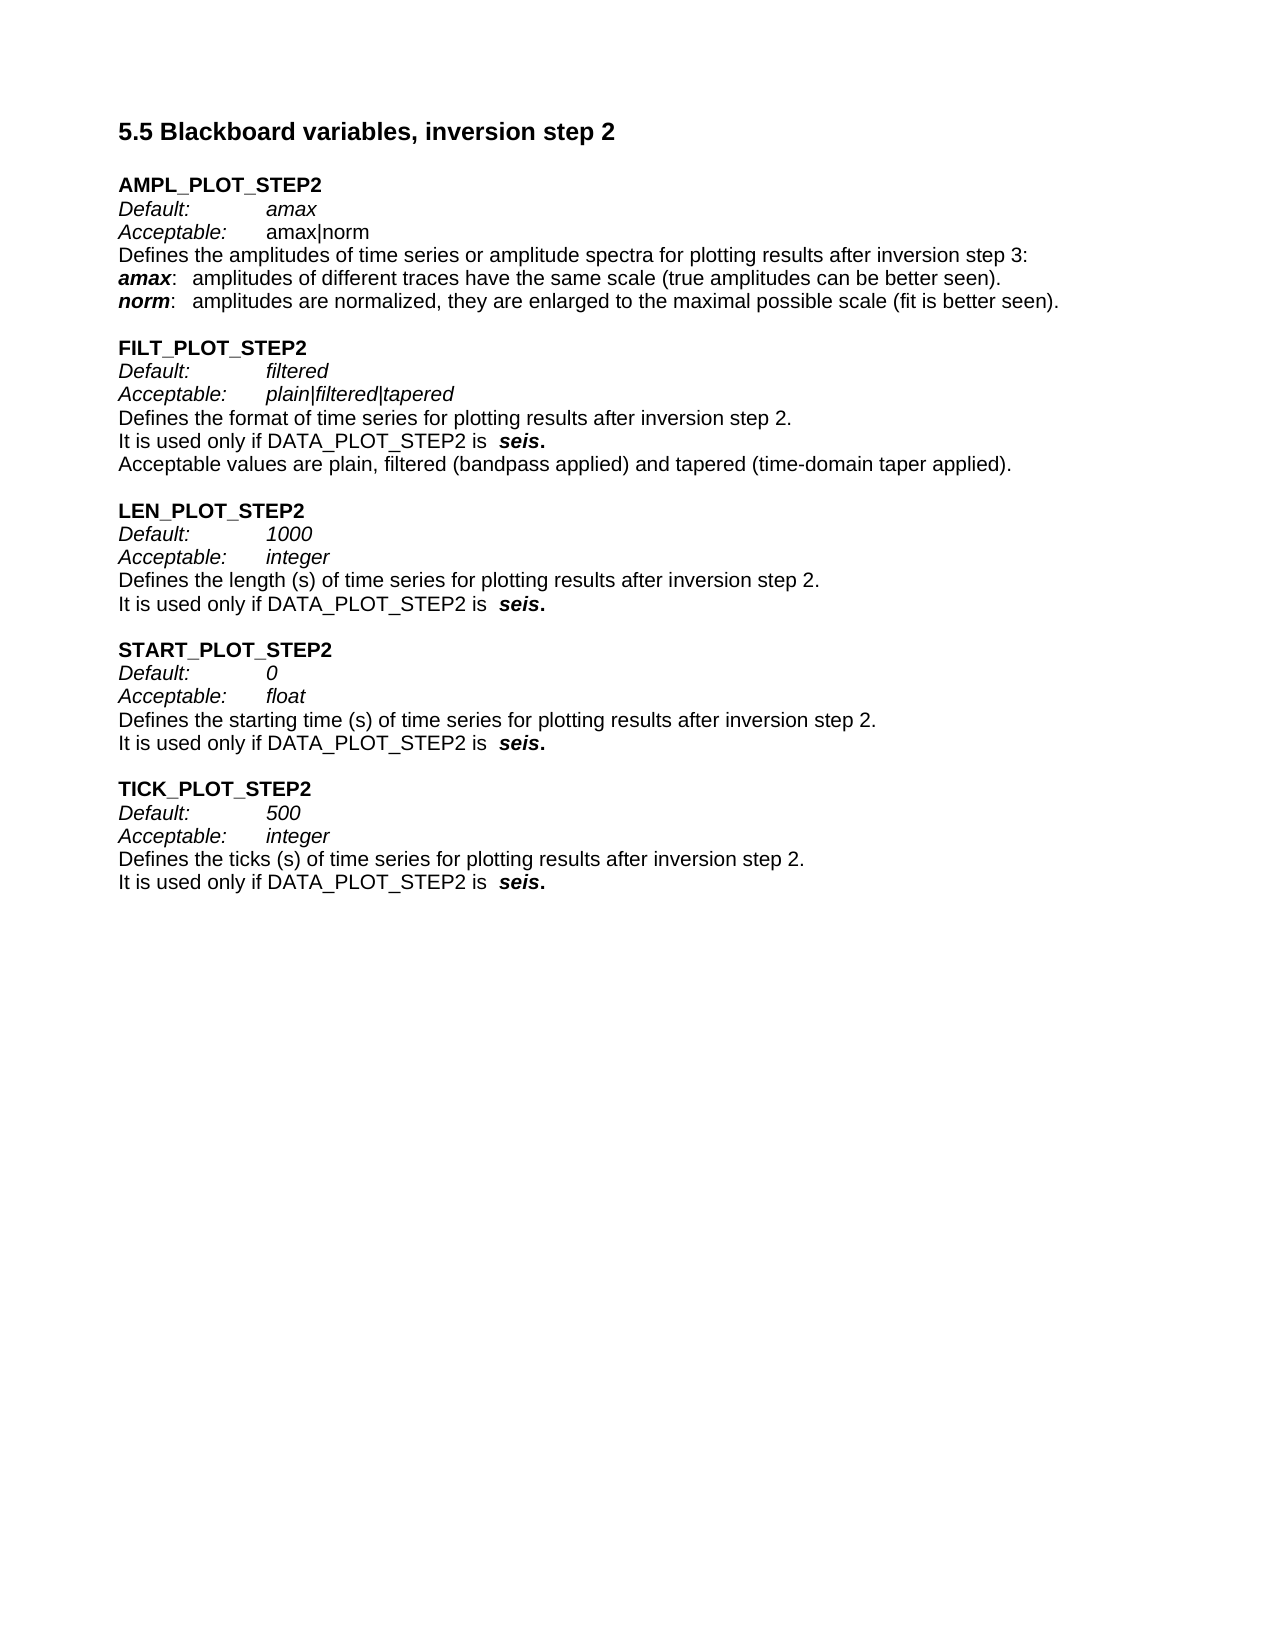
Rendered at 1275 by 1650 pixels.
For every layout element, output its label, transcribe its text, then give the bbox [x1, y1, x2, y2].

text norm: amplitudes are normalized, they are enlarged to the maximal possible scale (fit is better seen). [118, 290, 1157, 313]
text It is used only if DATA_PLOT_STEP2 is seis. [118, 731, 1157, 755]
text Default: amax [118, 197, 1157, 220]
text 5.5 Blackboard variables, inversion step 2 [118, 118, 1157, 146]
text Acceptable: plain|filtered|tapered [118, 383, 1157, 406]
text Defines the ticks (s) of time series for plotting results after inversion step 2. [118, 848, 1157, 871]
text Defines the length (s) of time series for plotting results after inversion step 2. [118, 569, 1157, 592]
text Default: 0 [118, 662, 1157, 685]
text AMPL_PLOT_STEP2 [118, 174, 1157, 197]
text Defines the starting time (s) of time series for plotting results after inversion step 2. [118, 708, 1157, 731]
text TICK_PLOT_STEP2 [118, 778, 1157, 801]
text Defines the amplitudes of time series or amplitude spectra for plotting results after inversion step 3: [118, 244, 1157, 267]
text Acceptable: integer [118, 824, 1157, 848]
text LEN_PLOT_STEP2 [118, 499, 1157, 522]
text Default: filtered [118, 360, 1157, 383]
text Acceptable: amax|norm [118, 220, 1157, 244]
text FILT_PLOT_STEP2 [118, 337, 1157, 360]
text amax: amplitudes of different traces have the same scale (true amplitudes can be better seen). [118, 267, 1157, 290]
text It is used only if DATA_PLOT_STEP2 is seis. [118, 871, 1157, 894]
text Default: 1000 [118, 522, 1157, 546]
text Acceptable: integer [118, 546, 1157, 569]
text Defines the format of time series for plotting results after inversion step 2. [118, 406, 1157, 429]
text Acceptable: float [118, 685, 1157, 708]
text Default: 500 [118, 801, 1157, 824]
text It is used only if DATA_PLOT_STEP2 is seis. [118, 592, 1157, 615]
text START_PLOT_STEP2 [118, 638, 1157, 662]
text It is used only if DATA_PLOT_STEP2 is seis. [118, 429, 1157, 453]
text Acceptable values are plain, filtered (bandpass applied) and tapered (time-domain taper applied). [118, 453, 1157, 476]
